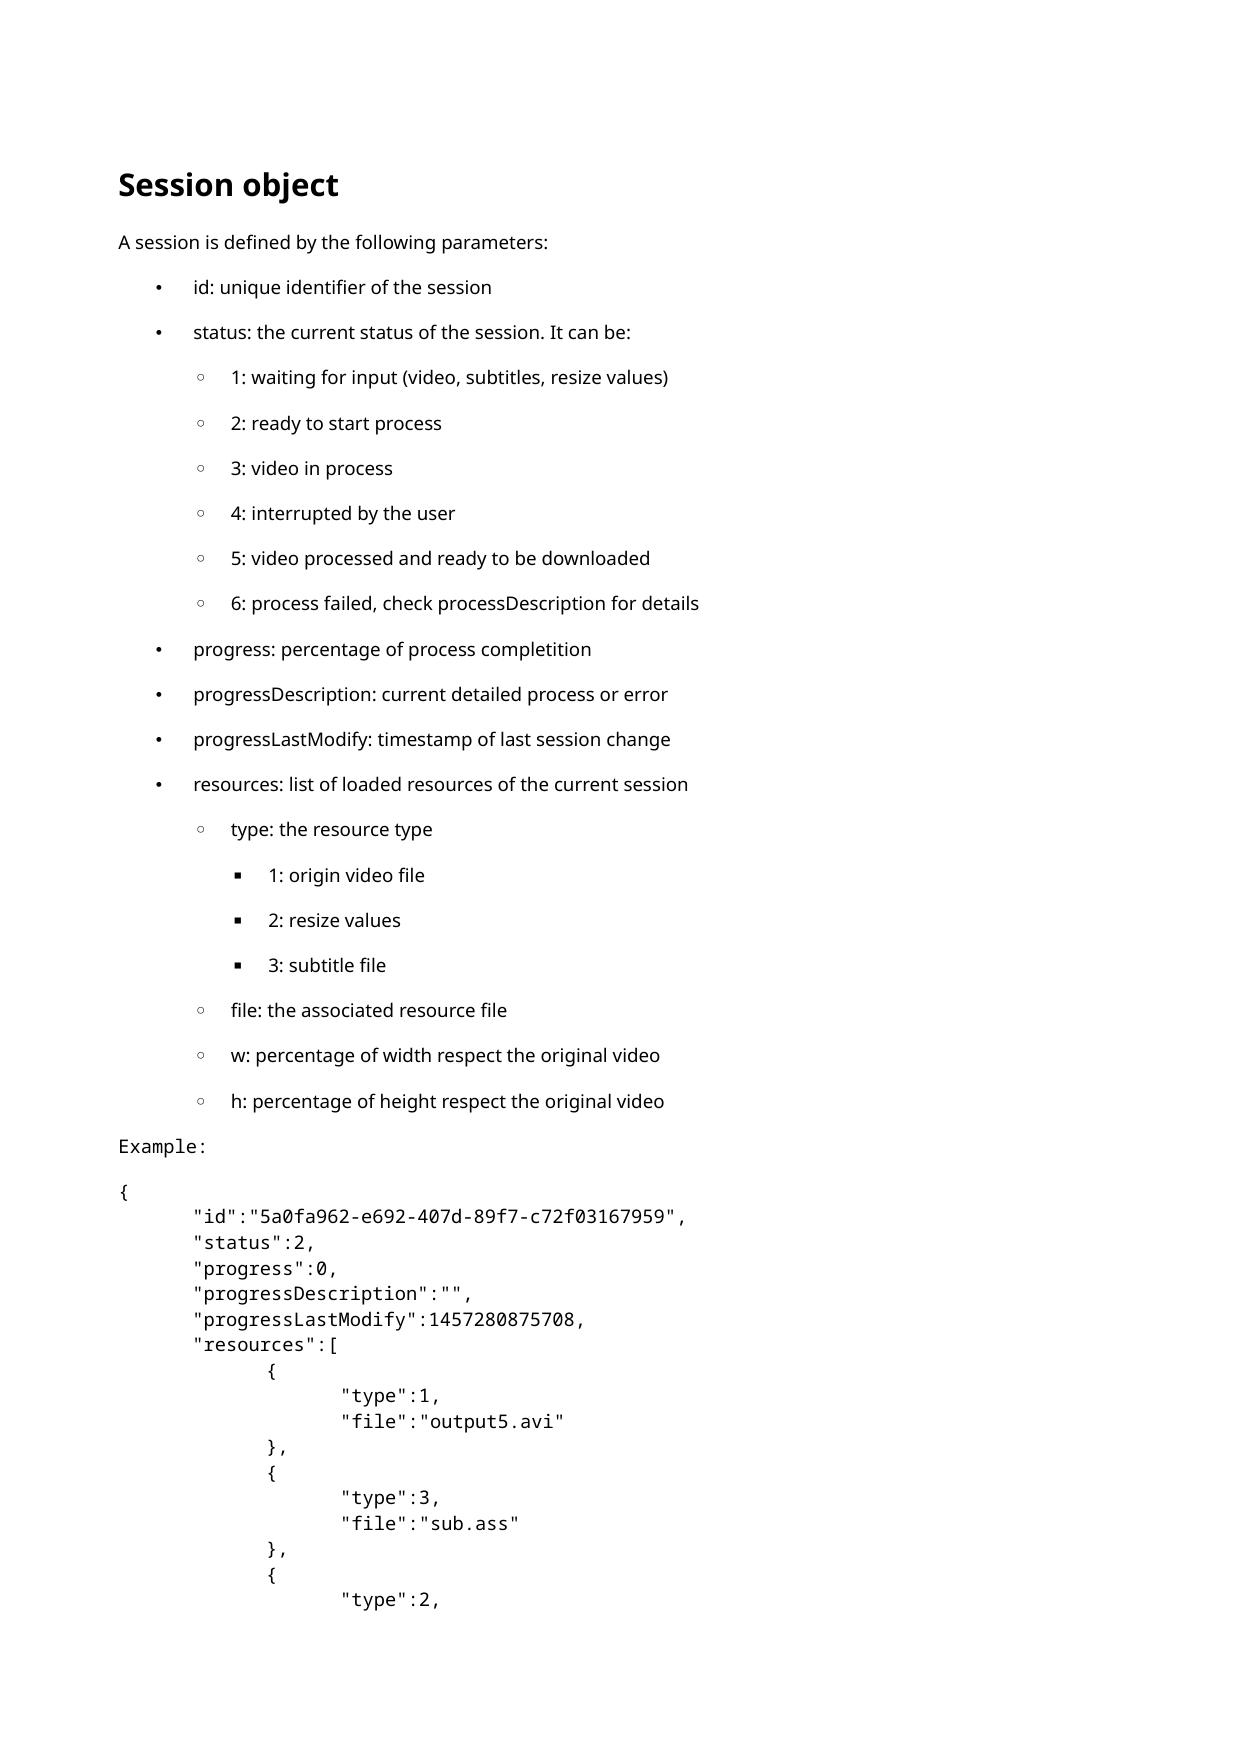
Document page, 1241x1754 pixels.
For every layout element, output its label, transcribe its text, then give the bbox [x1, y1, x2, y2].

list 2: resize values [231, 907, 1122, 933]
list resources: list of loaded resources of the current session [156, 771, 1122, 797]
list status: the current status of the session. It can be: [156, 319, 1122, 345]
list 6: process failed, check processDescription for details [193, 591, 1122, 616]
list 5: video processed and ready to be downloaded [193, 545, 1122, 571]
list progressDescription: current detailed process or error [156, 681, 1122, 707]
text A session is defined by the following parameters: [118, 229, 1122, 254]
list w: percentage of width respect the original video [193, 1043, 1122, 1068]
list 2: ready to start process [193, 410, 1122, 435]
list 3: subtitle file [231, 952, 1122, 978]
list 3: video in process [193, 455, 1122, 481]
list id: unique identifier of the session [156, 274, 1122, 300]
text { "id":"5a0fa962-e692-407d-89f7-c72f03167959", "status":2, "progress":0, "progressDescription":"", "progressLastModify":1457280875708, "resources":[ { "type":1, "file":"output5.avi" }, { "type":3, "file":"sub.ass" }, { "type":2, [118, 1178, 1122, 1612]
list progress: percentage of process completition [156, 636, 1122, 661]
list progressLastModify: timestamp of last session change [156, 726, 1122, 752]
list 1: waiting for input (video, subtitles, resize values) [193, 364, 1122, 390]
list 1: origin video file [231, 862, 1122, 887]
list type: the resource type [193, 817, 1122, 842]
list 4: interrupted by the user [193, 500, 1122, 526]
text Session object [118, 163, 1122, 206]
list h: percentage of height respect the original video [193, 1088, 1122, 1113]
list file: the associated resource file [193, 997, 1122, 1023]
text Example: [118, 1133, 1122, 1159]
